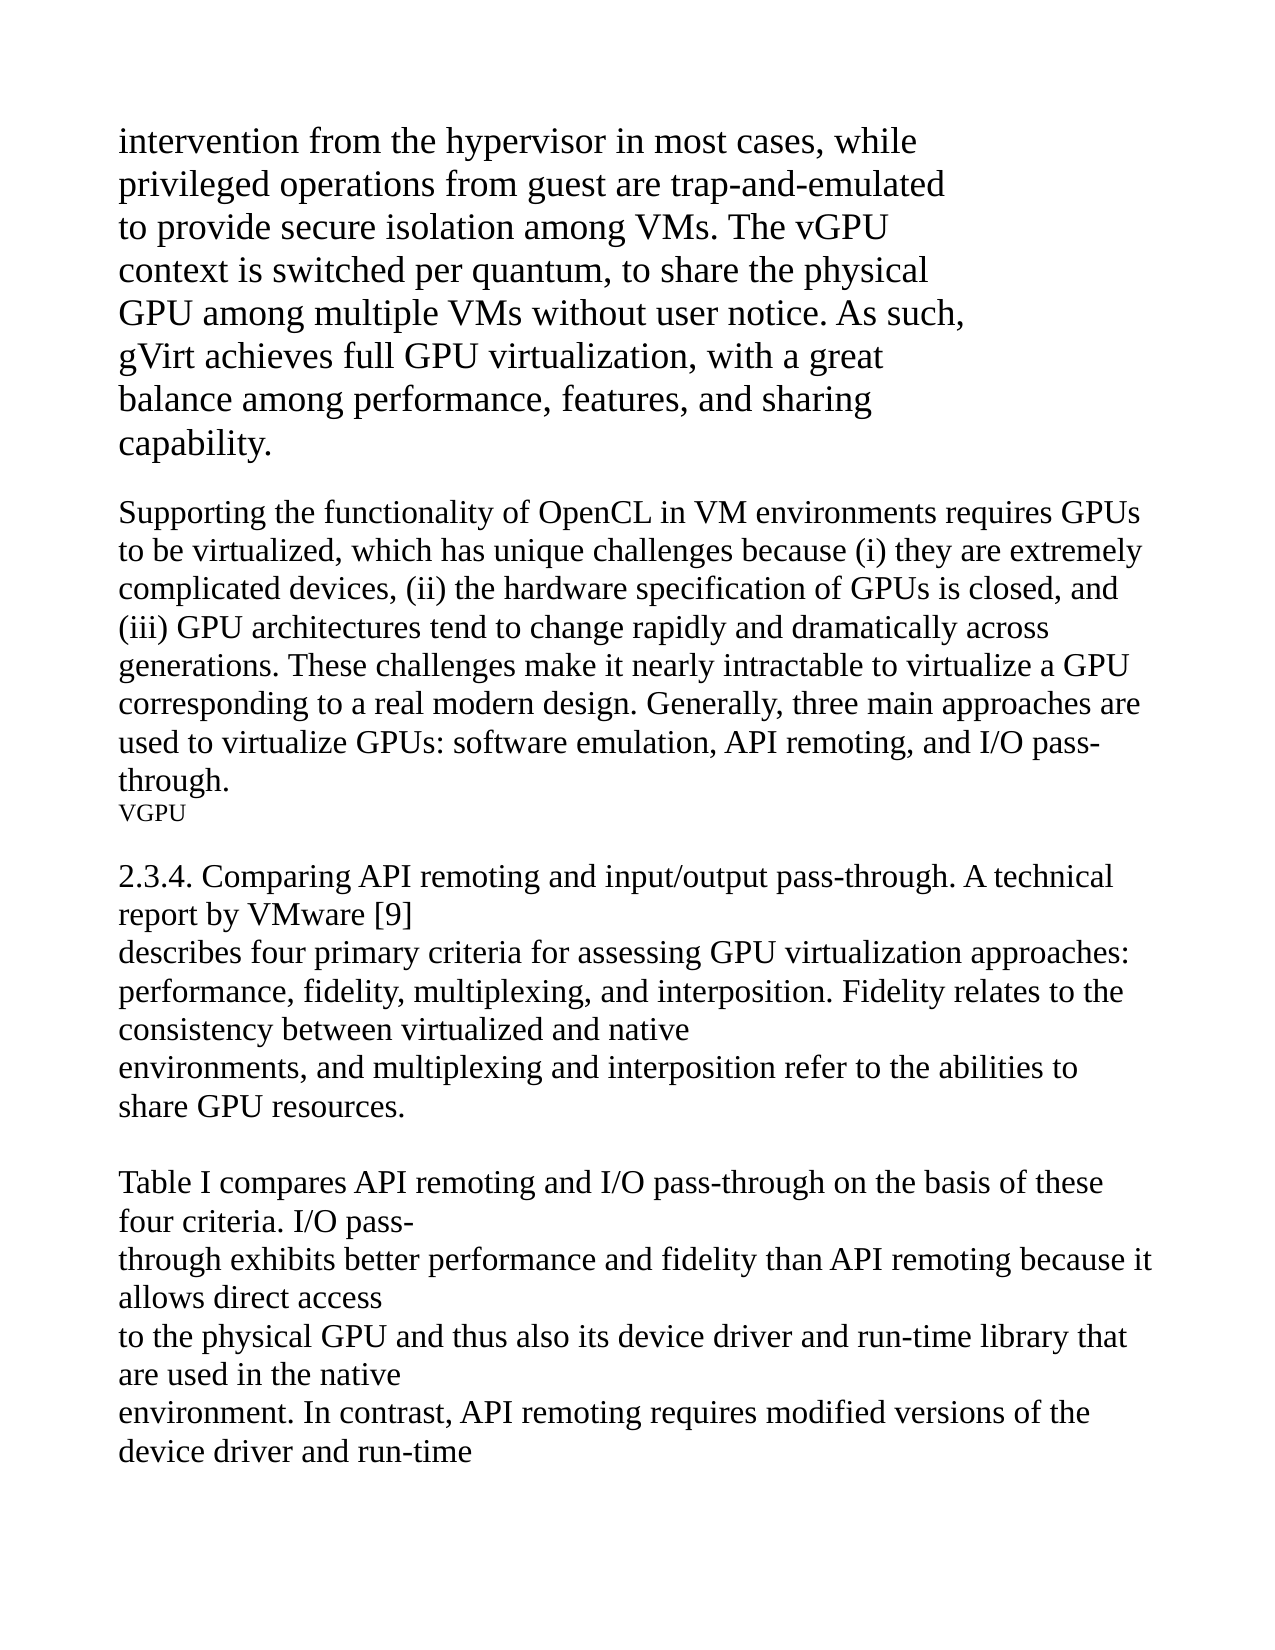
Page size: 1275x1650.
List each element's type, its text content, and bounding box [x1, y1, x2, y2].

text 2.3.4. Comparing API remoting and input/output pass-through. A technical report by VMware [9] [118, 856, 1157, 933]
text Supporting the functionality of OpenCL in VM environments requires GPUs to be virtualized, which has unique challenges because (i) they are extremely complicated devices, (ii) the hardware specification of GPUs is closed, and (iii) GPU architectures tend to change rapidly and dramatically across [118, 492, 1157, 645]
text balance among performance, features, and sharing [118, 377, 1157, 420]
text GPU among multiple VMs without user notice. As such, [118, 291, 1157, 334]
text describes four primary criteria for assessing GPU virtualization approaches: performance, fidelity, multiplexing, and interposition. Fidelity relates to the consistency between virtualized and native [118, 933, 1157, 1048]
text environments, and multiplexing and interposition refer to the abilities to share GPU resources. [118, 1048, 1157, 1124]
text through exhibits better performance and fidelity than API remoting because it allows direct access [118, 1239, 1157, 1316]
text context is switched per quantum, to share the physical [118, 247, 1157, 291]
text VGPU [118, 798, 1157, 827]
text intervention from the hypervisor in most cases, while [118, 118, 1157, 161]
text privileged operations from guest are trap-and-emulated [118, 161, 1157, 204]
text generations. These challenges make it nearly intractable to virtualize a GPU corresponding to a real modern design. Generally, three main approaches are used to virtualize GPUs: software emulation, API remoting, and I/O pass-through. [118, 645, 1157, 798]
text capability. [118, 420, 1157, 463]
text gVirt achieves full GPU virtualization, with a great [118, 334, 1157, 377]
text to provide secure isolation among VMs. The vGPU [118, 204, 1157, 247]
text environment. In contrast, API remoting requires modified versions of the device driver and run-time [118, 1393, 1157, 1469]
text Table I compares API remoting and I/O pass-through on the basis of these four criteria. I/O pass- [118, 1163, 1157, 1239]
text to the physical GPU and thus also its device driver and run-time library that are used in the native [118, 1316, 1157, 1393]
